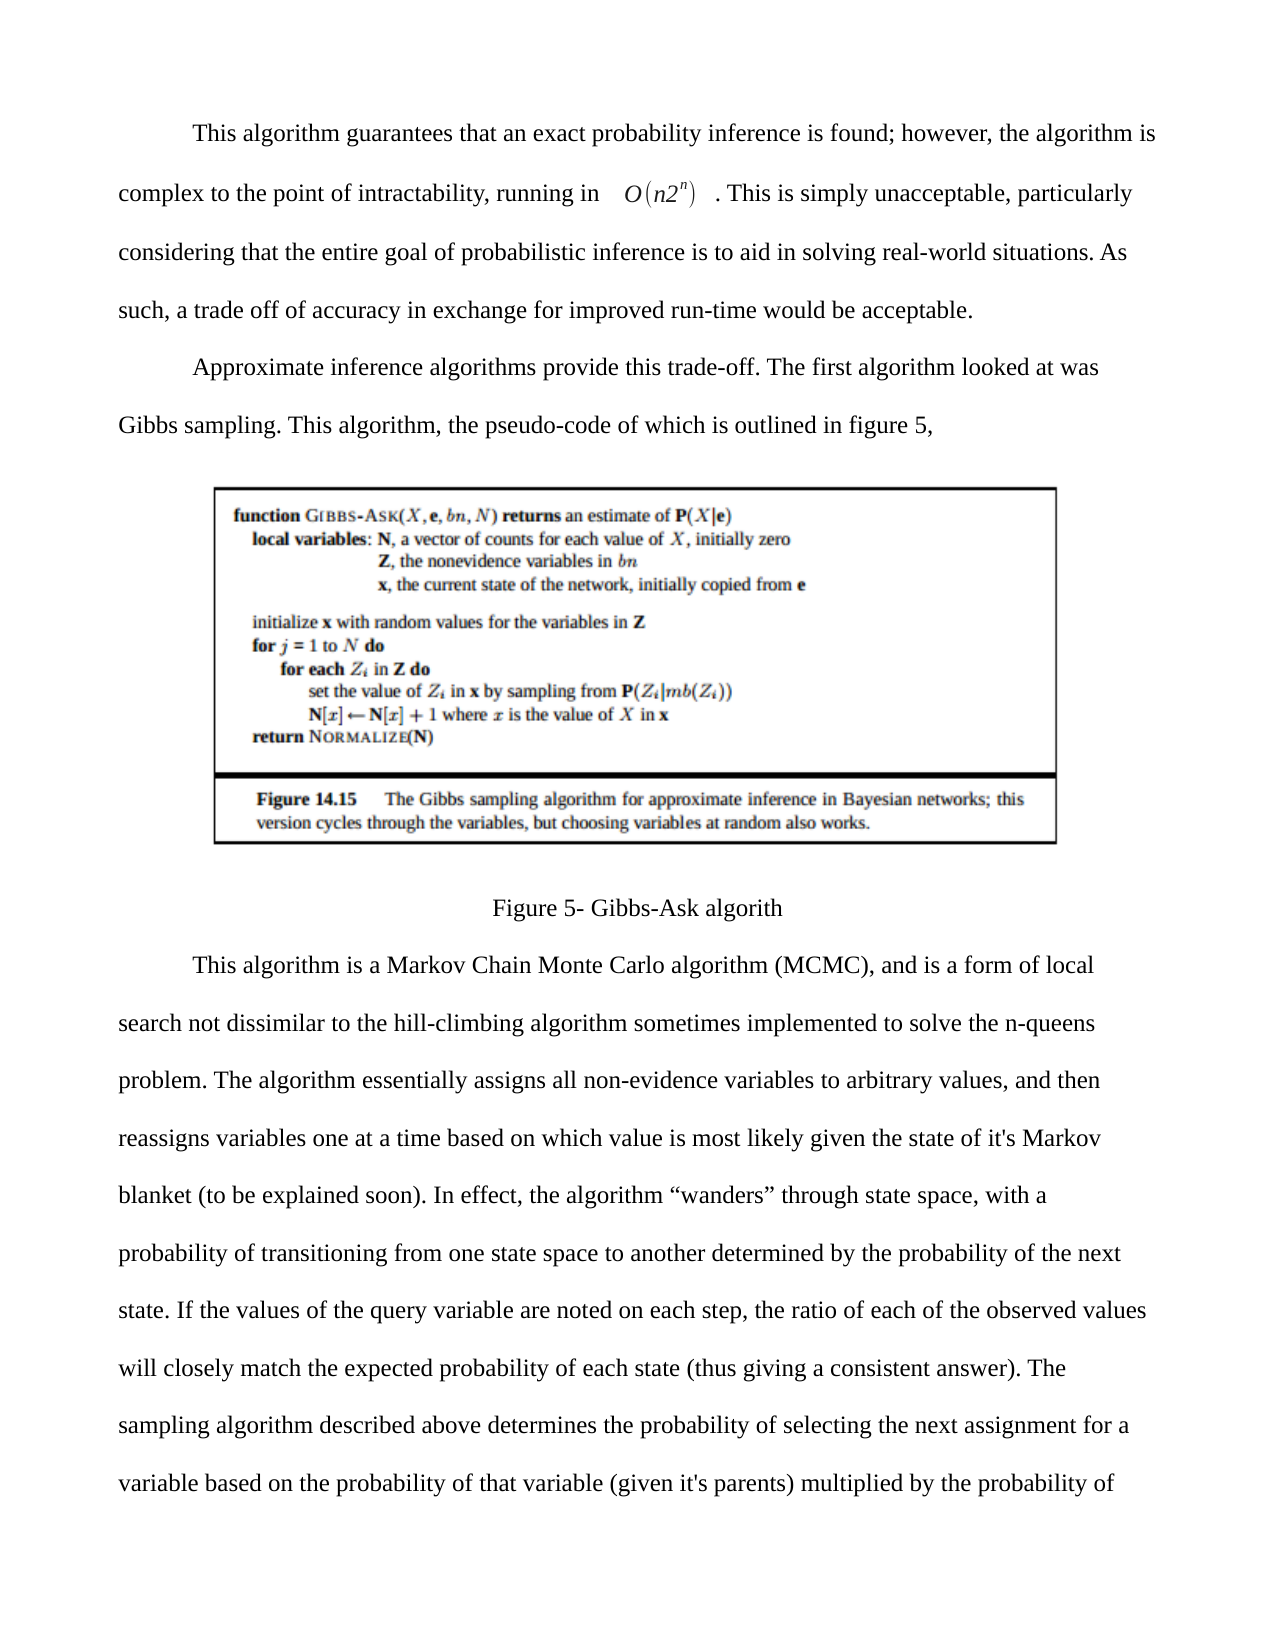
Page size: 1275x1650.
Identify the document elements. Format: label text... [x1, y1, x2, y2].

text Approximate inference algorithms provide this trade-off. The first algorithm looked at was Gibbs sampling. This algorithm, the pseudo-code of which is outlined in figure 5, [118, 352, 1157, 439]
text This algorithm guarantees that an exact probability inference is found; however, the algorithm is complex to the point of intractability, running in . This is simply unacceptable, particularly considering that the entire goal of probabilistic inference is to aid in solving real-world situations. As such, a trade off of accuracy in exchange for improved run-time would be acceptable. [118, 118, 1157, 324]
picture [200, 467, 1075, 865]
text Figure 5- Gibbs-Ask algorith [118, 467, 1157, 922]
text This algorithm is a Markov Chain Monte Carlo algorithm (MCMC), and is a form of local search not dissimilar to the hill-climbing algorithm sometimes implemented to solve the n-queens problem. The algorithm essentially assigns all non-evidence variables to arbitrary values, and then reassigns variables one at a time based on which value is most likely given the state of it's Markov blanket (to be explained soon). In effect, the algorithm “wanders” through state space, with a probability of transitioning from one state space to another determined by the probability of the next state. If the values of the query variable are noted on each step, the ratio of each of the observed values will closely match the expected probability of each state (thus giving a consistent answer). The sampling algorithm described above determines the probability of selecting the next assignment for a variable based on the probability of that variable (given it's parents) multiplied by the probability of [118, 951, 1157, 1497]
